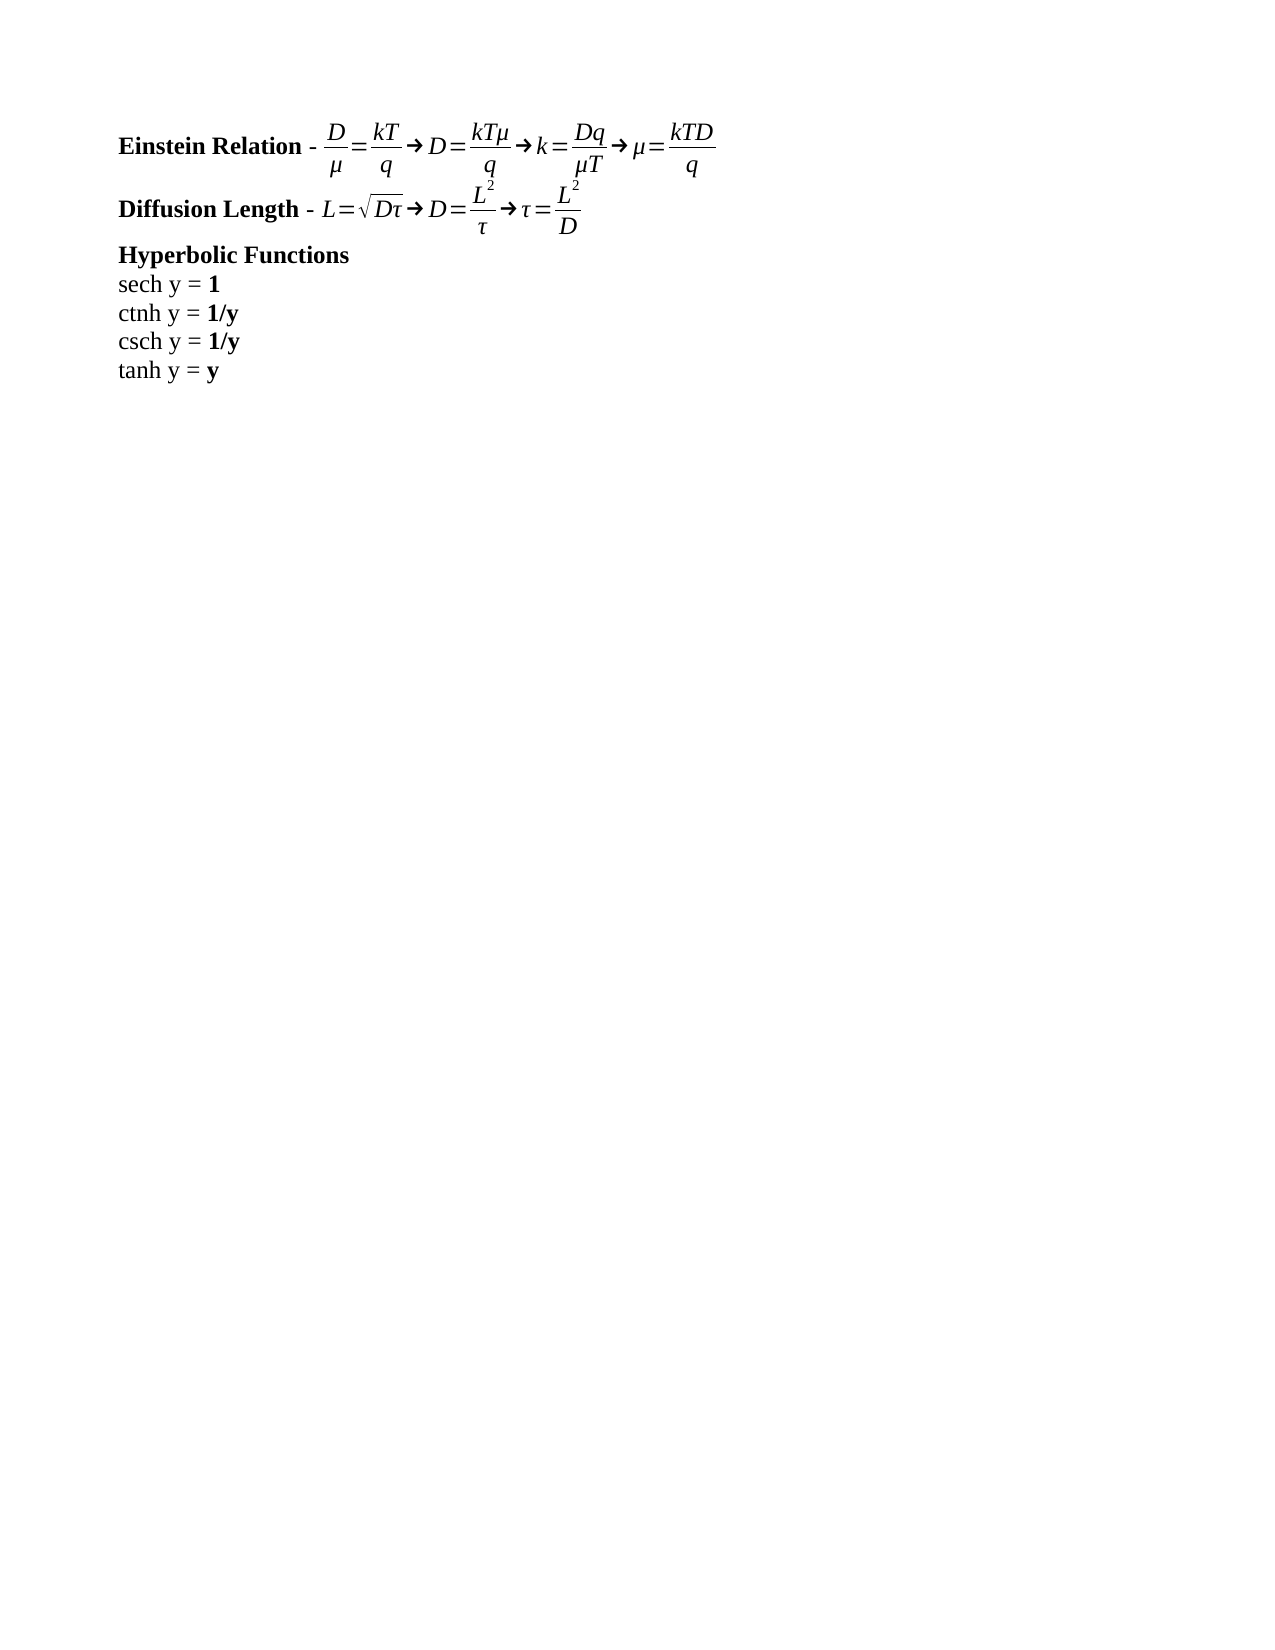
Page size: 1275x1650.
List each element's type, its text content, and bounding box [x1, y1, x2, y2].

text sech y = 1 [118, 269, 1157, 298]
text tanh y = y [118, 355, 1157, 384]
text Diffusion Length - [118, 177, 1157, 240]
text ctnh y = 1/y [118, 298, 1157, 326]
text csch y = 1/y [118, 326, 1157, 355]
text Einstein Relation - [118, 118, 1157, 177]
text Hyperbolic Functions [118, 240, 1157, 269]
